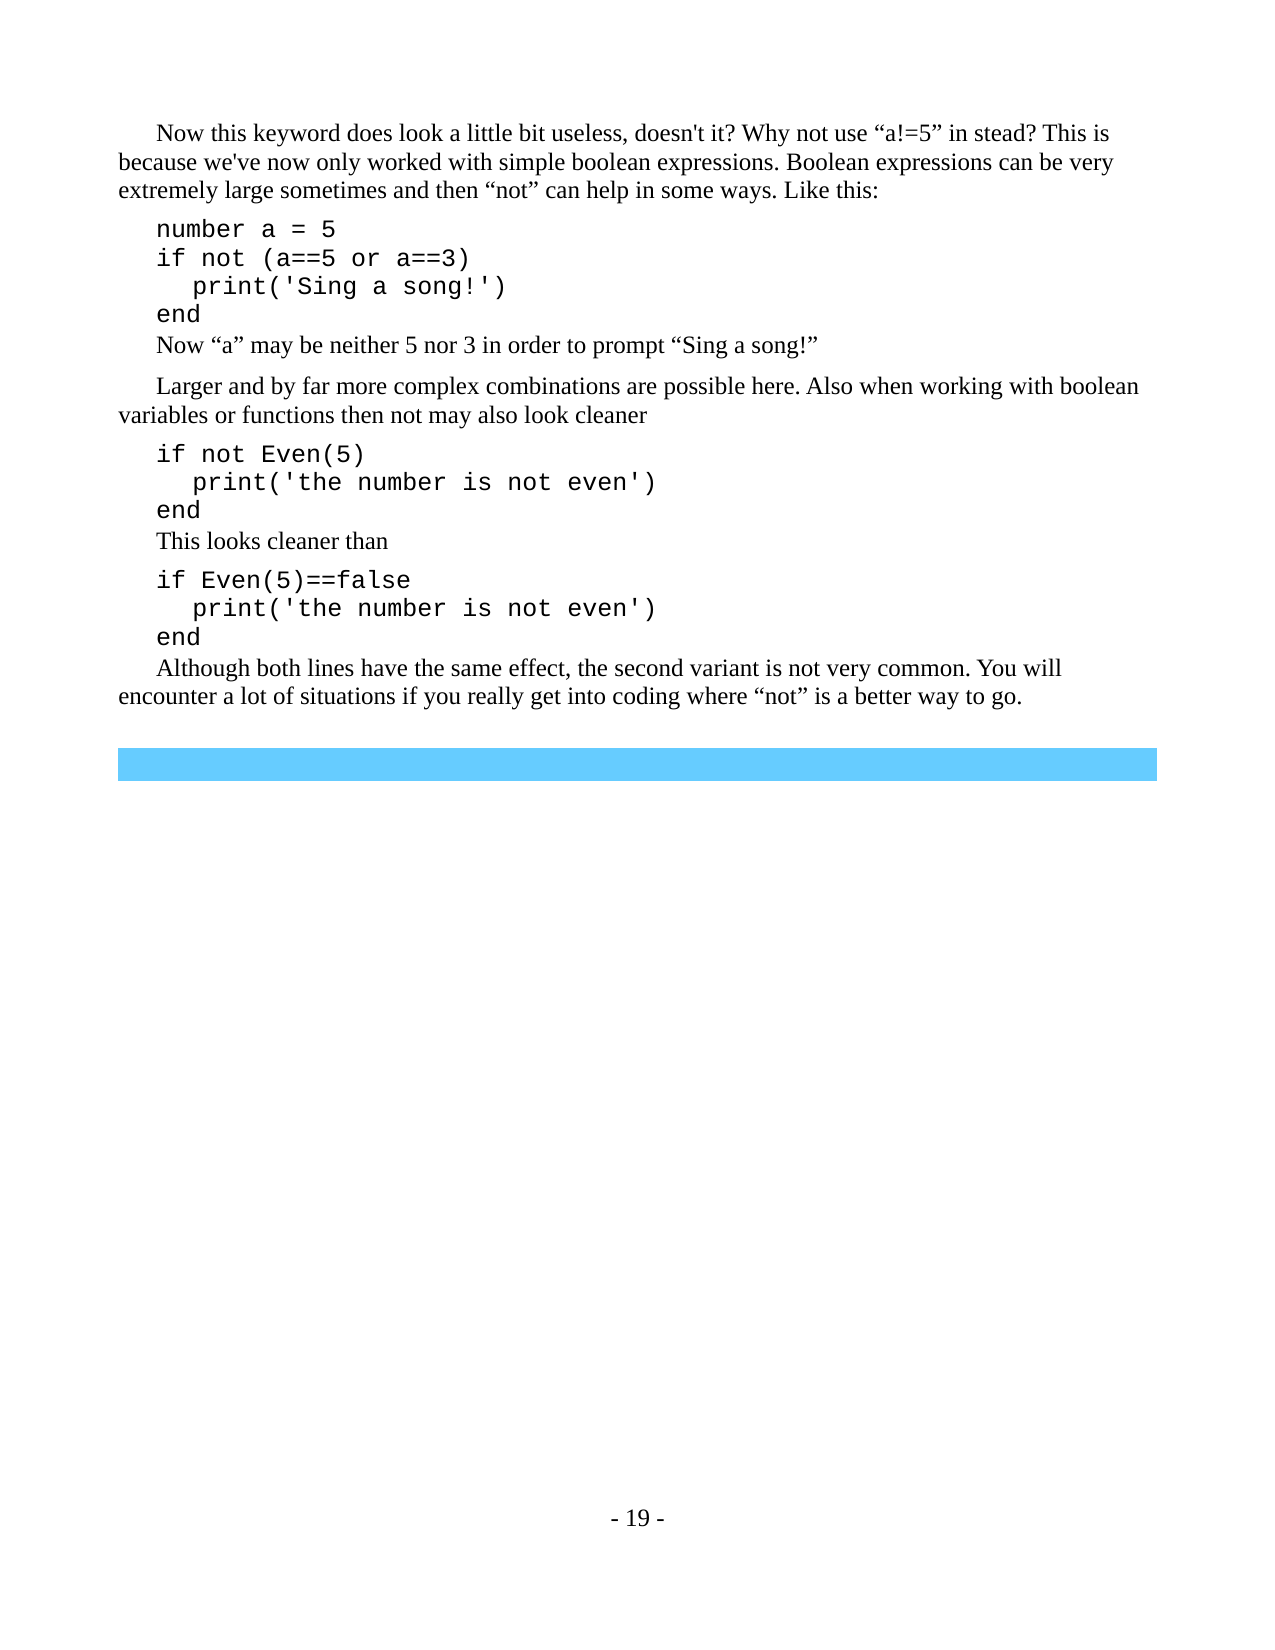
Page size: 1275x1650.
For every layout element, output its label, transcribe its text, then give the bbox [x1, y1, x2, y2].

text if not Even(5) [118, 441, 1157, 470]
text Now this keyword does look a little bit useless, doesn't it? Why not use “a!=5” in stead? This is because we've now only worked with simple boolean expressions. Boolean expressions can be very extremely large sometimes and then “not” can help in some ways. Like this: [118, 118, 1157, 204]
text This looks cleaner than [118, 526, 1157, 555]
text print('Sing a song!') [118, 273, 1157, 302]
text if not (a==5 or a==3) [118, 245, 1157, 273]
text number a = 5 [118, 217, 1157, 245]
text Although both lines have the same effect, the second variant is not very common. You will encounter a lot of situations if you really get into coding where “not” is a better way to go. [118, 653, 1157, 710]
text print('the number is not even') [118, 470, 1157, 498]
text Larger and by far more complex combinations are possible here. Also when working with boolean variables or functions then not may also look cleaner [118, 371, 1157, 429]
text if Even(5)==false [118, 568, 1157, 596]
text end [118, 302, 1157, 330]
text Now “a” may be neither 5 nor 3 in order to prompt “Sing a song!” [118, 330, 1157, 359]
text end [118, 498, 1157, 526]
text print('the number is not even') [118, 596, 1157, 624]
text end [118, 624, 1157, 653]
